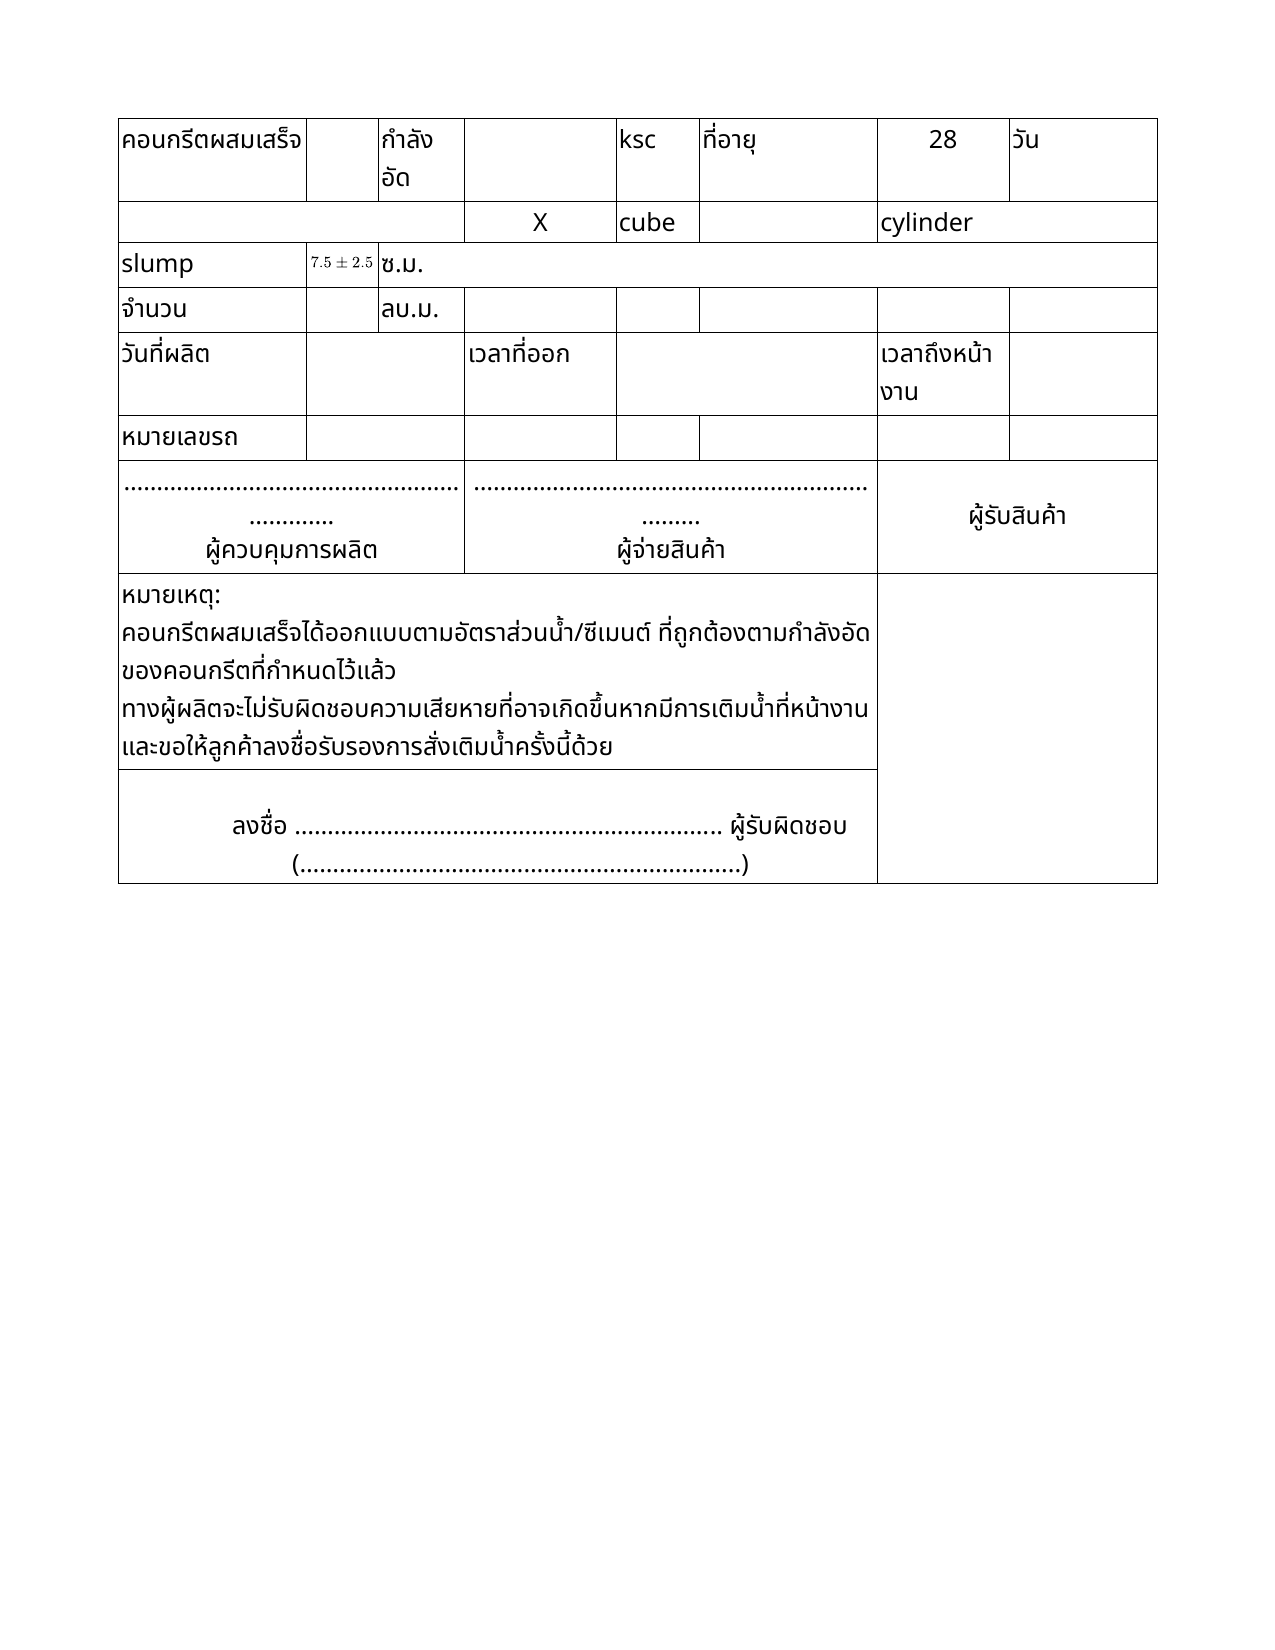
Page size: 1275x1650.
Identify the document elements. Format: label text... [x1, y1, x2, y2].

table_cell cylinder [878, 202, 1157, 242]
table_cell หมายเลขรถ [119, 416, 306, 460]
table_cell cube [617, 202, 699, 242]
table_cell [878, 574, 1157, 883]
table_cell [1010, 333, 1157, 415]
table_cell …………………………………………………………... ผู้จ่ายสินค้า [465, 461, 877, 573]
table_cell [465, 416, 616, 460]
table_cell [307, 288, 378, 332]
table_cell กำลังอัด [379, 119, 464, 201]
table_cell วันที่ผลิต [119, 333, 306, 415]
table_cell [465, 288, 616, 332]
table_cell เวลาถึงหน้างาน [878, 333, 1009, 415]
table_cell ที่อายุ [700, 119, 877, 201]
table_cell ลงชื่อ ……………………………………………………….. ผู้รับผิดชอบ (……….………………………………………………...) [119, 770, 877, 883]
table_cell เวลาที่ออก [465, 333, 616, 415]
table_cell ksc [617, 119, 699, 201]
table_cell [617, 416, 699, 460]
table_cell [465, 119, 616, 201]
table_cell [700, 416, 877, 460]
table_cell ผู้รับสินค้า [878, 461, 1157, 573]
table_cell [1010, 416, 1157, 460]
table_cell slump [119, 243, 306, 287]
table_cell ลบ.ม. [379, 288, 464, 332]
table_cell [617, 333, 877, 415]
table_cell [307, 416, 464, 460]
table_cell [1010, 288, 1157, 332]
table_cell X [465, 202, 616, 242]
table_cell คอนกรีตผสมเสร็จ [119, 119, 306, 201]
table_cell ………………………………………………………. ผู้ควบคุมการผลิต [119, 461, 464, 573]
table_cell [700, 288, 877, 332]
table_cell วัน [1010, 119, 1157, 201]
table_cell [878, 416, 1009, 460]
table_cell [119, 202, 464, 242]
table_cell [700, 202, 877, 242]
table_cell ซ.ม. [379, 243, 1157, 287]
table_cell หมายเหตุ: คอนกรีตผสมเสร็จได้ออกแบบตามอัตราส่วนน้ำ/ซีเมนต์ ที่ถูกต้องตามกำลังอัดของคอนกรีตที่กำหนดไว้แล้ว ทางผู้ผลิตจะไม่รับผิดชอบความเสียหายที่อาจเกิดขึ้นหากมีการเติมน้ำที่หน้างานและขอให้ลูกค้าลงชื่อรับรองการสั่งเติมน้ำครั้งนี้ด้วย [119, 574, 877, 769]
table_cell [617, 288, 699, 332]
table_cell [307, 243, 378, 287]
table_cell [307, 333, 464, 415]
table_cell 28 [878, 119, 1009, 201]
table_cell จำนวน [119, 288, 306, 332]
table_cell [878, 288, 1009, 332]
table_cell [307, 119, 378, 201]
